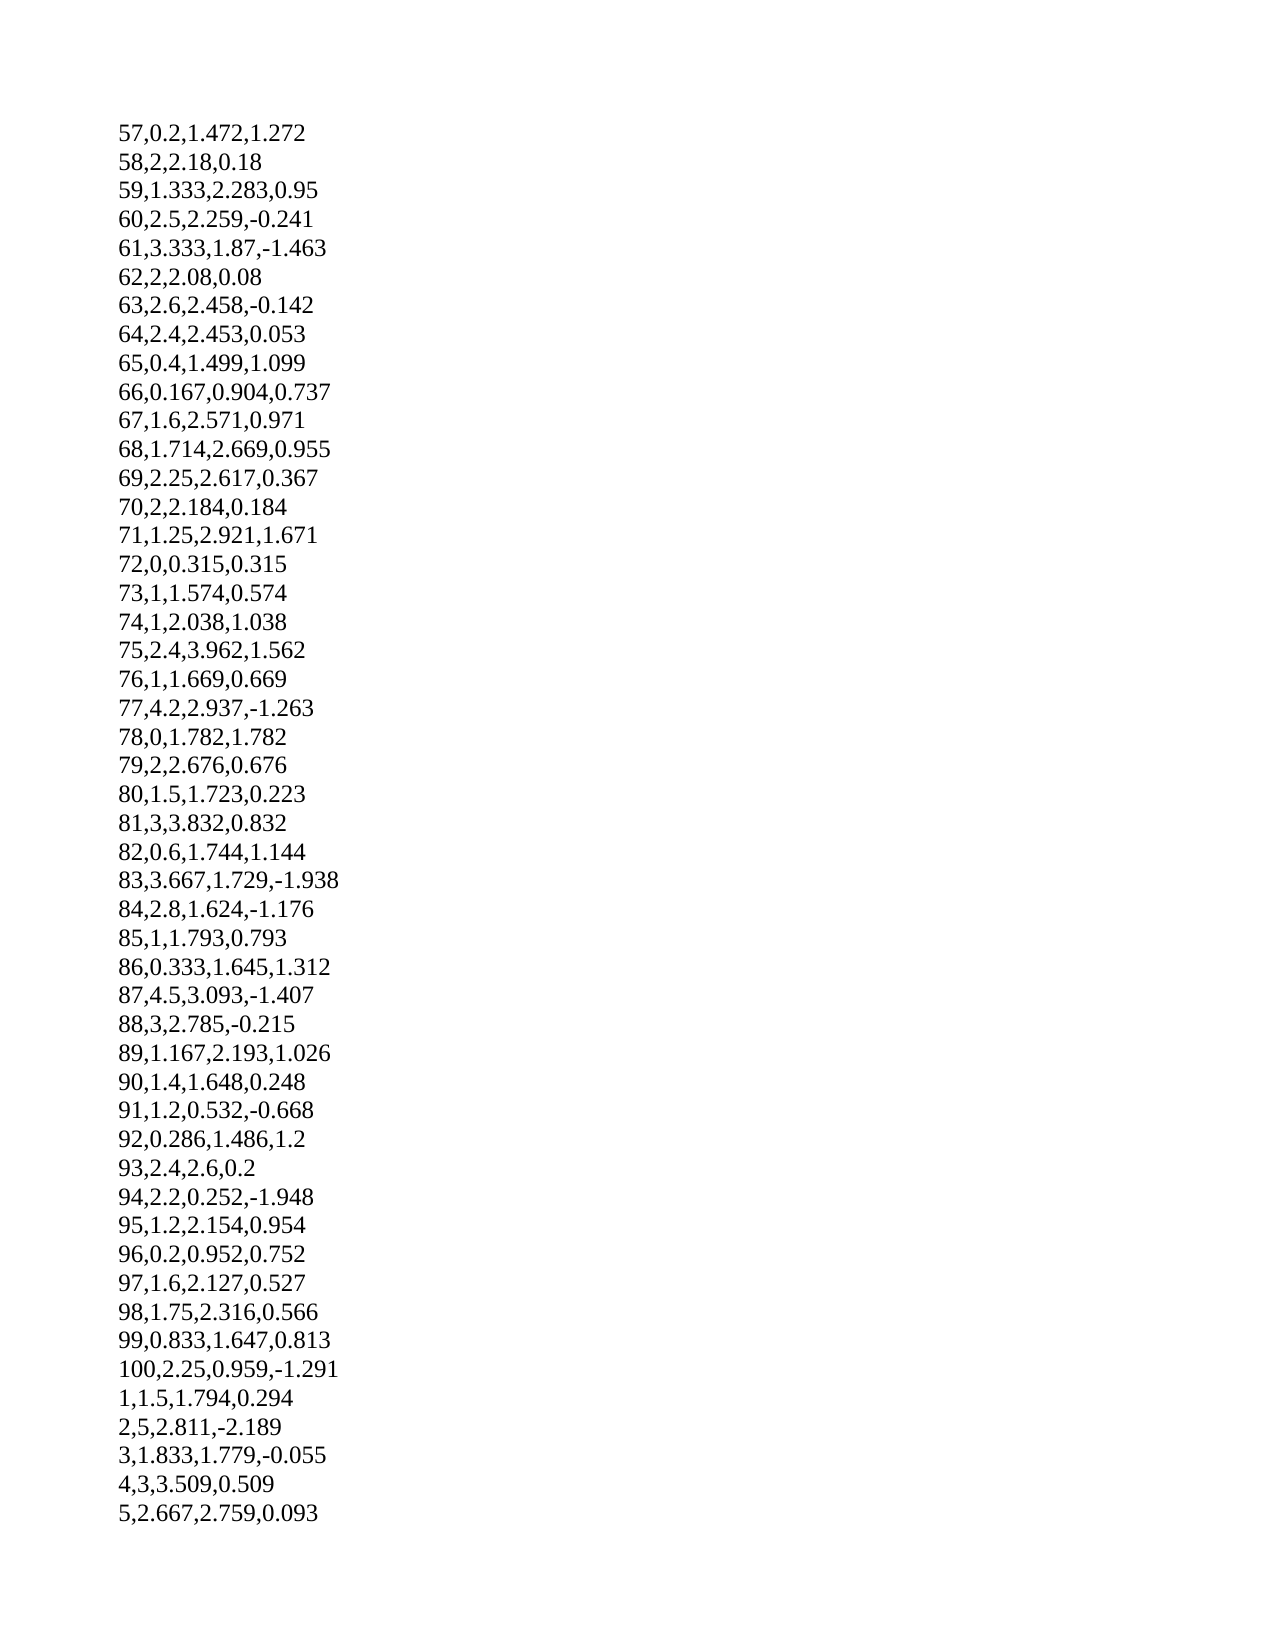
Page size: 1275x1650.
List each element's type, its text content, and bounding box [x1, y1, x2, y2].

text 65,0.4,1.499,1.099 [118, 348, 1157, 377]
text 91,1.2,0.532,-0.668 [118, 1096, 1157, 1124]
text 60,2.5,2.259,-0.241 [118, 204, 1157, 233]
text 61,3.333,1.87,-1.463 [118, 233, 1157, 262]
text 73,1,1.574,0.574 [118, 578, 1157, 607]
text 66,0.167,0.904,0.737 [118, 377, 1157, 406]
text 72,0,0.315,0.315 [118, 549, 1157, 578]
text 85,1,1.793,0.793 [118, 923, 1157, 952]
text 64,2.4,2.453,0.053 [118, 319, 1157, 348]
text 80,1.5,1.723,0.223 [118, 779, 1157, 808]
text 77,4.2,2.937,-1.263 [118, 693, 1157, 722]
text 59,1.333,2.283,0.95 [118, 176, 1157, 204]
text 95,1.2,2.154,0.954 [118, 1211, 1157, 1239]
text 4,3,3.509,0.509 [118, 1469, 1157, 1498]
text 98,1.75,2.316,0.566 [118, 1297, 1157, 1326]
text 89,1.167,2.193,1.026 [118, 1038, 1157, 1067]
text 68,1.714,2.669,0.955 [118, 434, 1157, 463]
text 87,4.5,3.093,-1.407 [118, 981, 1157, 1009]
text 62,2,2.08,0.08 [118, 262, 1157, 291]
text 3,1.833,1.779,-0.055 [118, 1441, 1157, 1469]
text 90,1.4,1.648,0.248 [118, 1067, 1157, 1096]
text 93,2.4,2.6,0.2 [118, 1153, 1157, 1182]
text 82,0.6,1.744,1.144 [118, 837, 1157, 866]
text 2,5,2.811,-2.189 [118, 1412, 1157, 1441]
text 75,2.4,3.962,1.562 [118, 636, 1157, 664]
text 1,1.5,1.794,0.294 [118, 1383, 1157, 1412]
text 84,2.8,1.624,-1.176 [118, 894, 1157, 923]
text 81,3,3.832,0.832 [118, 808, 1157, 837]
text 99,0.833,1.647,0.813 [118, 1326, 1157, 1354]
text 92,0.286,1.486,1.2 [118, 1124, 1157, 1153]
text 63,2.6,2.458,-0.142 [118, 291, 1157, 319]
text 97,1.6,2.127,0.527 [118, 1268, 1157, 1297]
text 86,0.333,1.645,1.312 [118, 952, 1157, 981]
text 79,2,2.676,0.676 [118, 751, 1157, 779]
text 71,1.25,2.921,1.671 [118, 521, 1157, 549]
text 78,0,1.782,1.782 [118, 722, 1157, 751]
text 5,2.667,2.759,0.093 [118, 1498, 1157, 1527]
text 88,3,2.785,-0.215 [118, 1009, 1157, 1038]
text 76,1,1.669,0.669 [118, 664, 1157, 693]
text 58,2,2.18,0.18 [118, 147, 1157, 176]
text 94,2.2,0.252,-1.948 [118, 1182, 1157, 1211]
text 96,0.2,0.952,0.752 [118, 1239, 1157, 1268]
text 74,1,2.038,1.038 [118, 607, 1157, 636]
text 57,0.2,1.472,1.272 [118, 118, 1157, 147]
text 83,3.667,1.729,-1.938 [118, 866, 1157, 894]
text 70,2,2.184,0.184 [118, 492, 1157, 521]
text 67,1.6,2.571,0.971 [118, 406, 1157, 434]
text 69,2.25,2.617,0.367 [118, 463, 1157, 492]
text 100,2.25,0.959,-1.291 [118, 1354, 1157, 1383]
